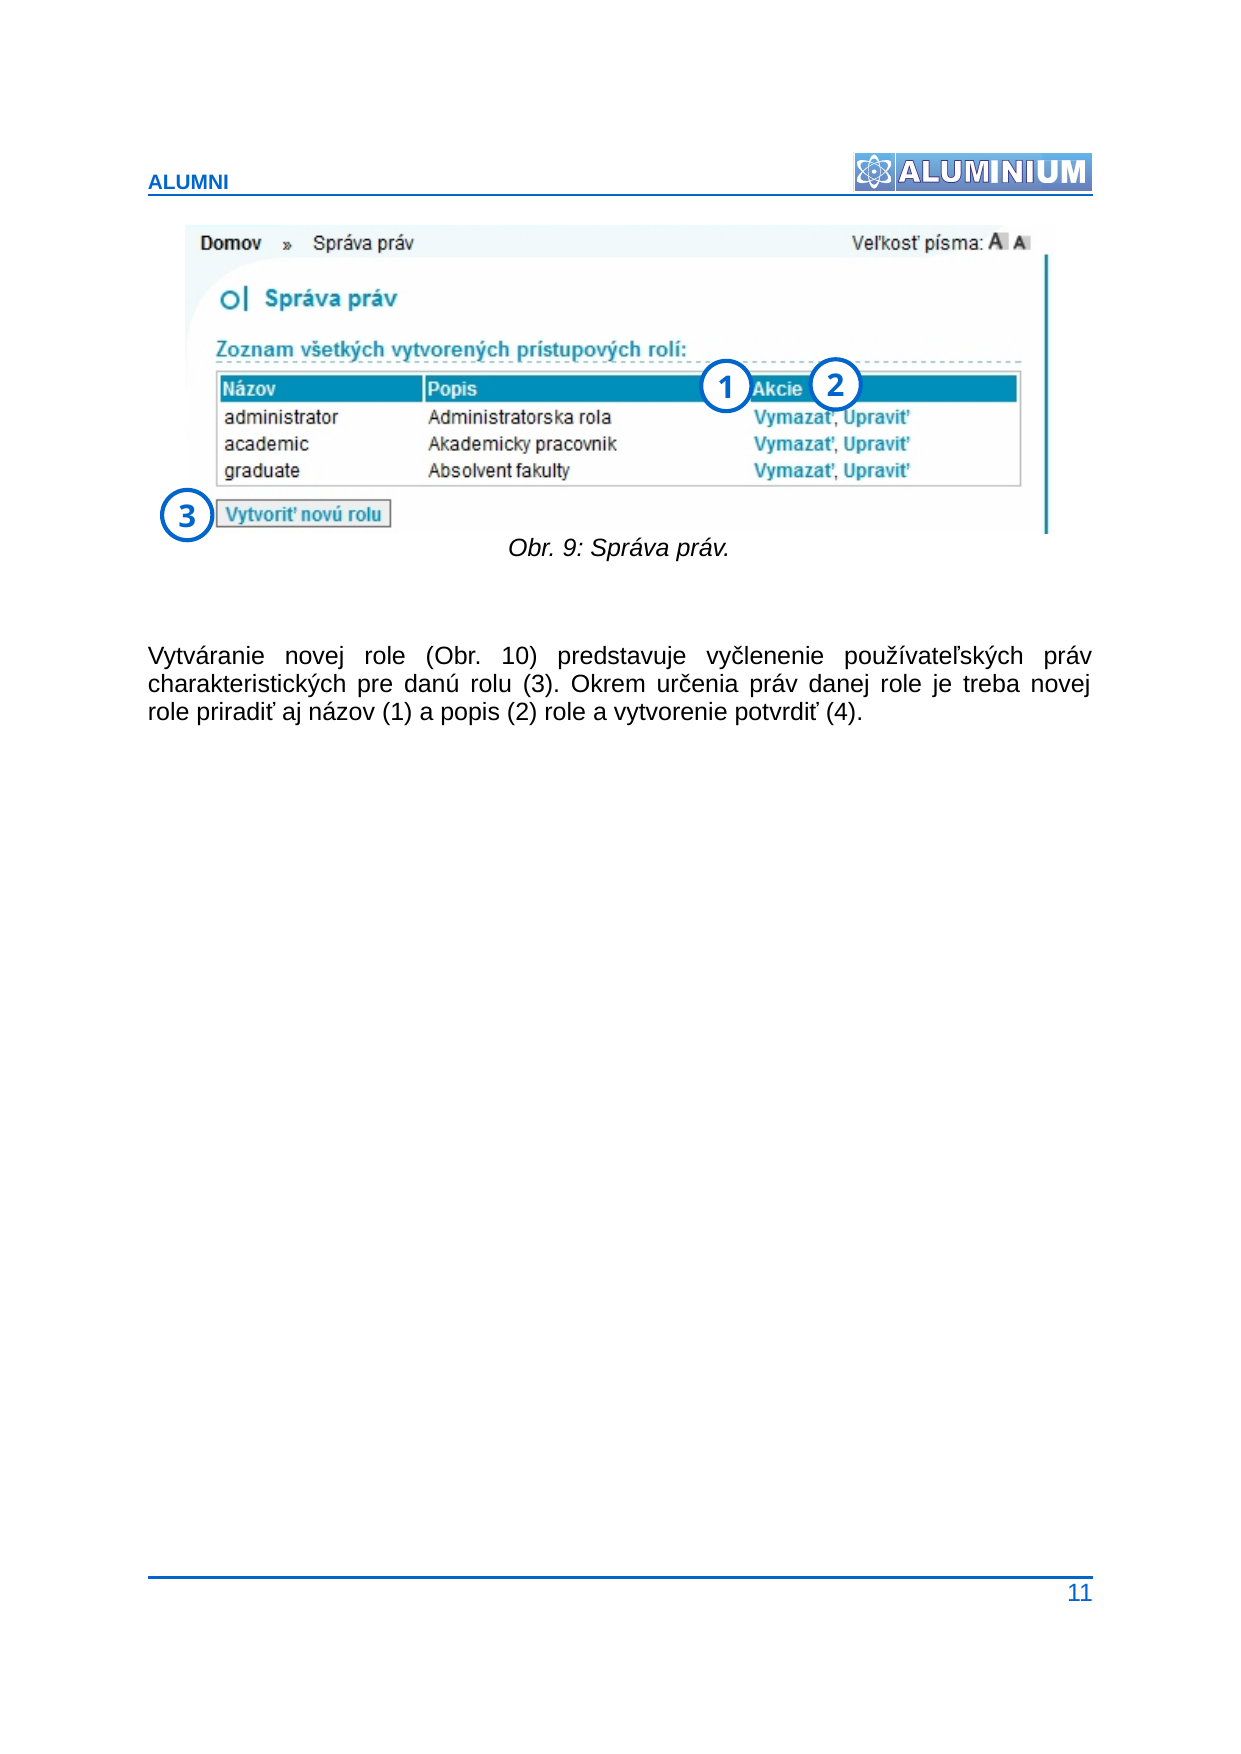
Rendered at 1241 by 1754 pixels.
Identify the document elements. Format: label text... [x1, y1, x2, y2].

text Vytváranie novej role (Obr. 10) predstavuje vyčlenenie používateľských práv charakteristických pre danú rolu (3). Okrem určenia práv danej role je treba novej role priradiť aj názov (1) a popis (2) role a vytvorenie potvrdiť (4). [148, 642, 1093, 726]
picture [185, 225, 1056, 534]
text Obr. 9: Správa práv. [178, 238, 1062, 561]
